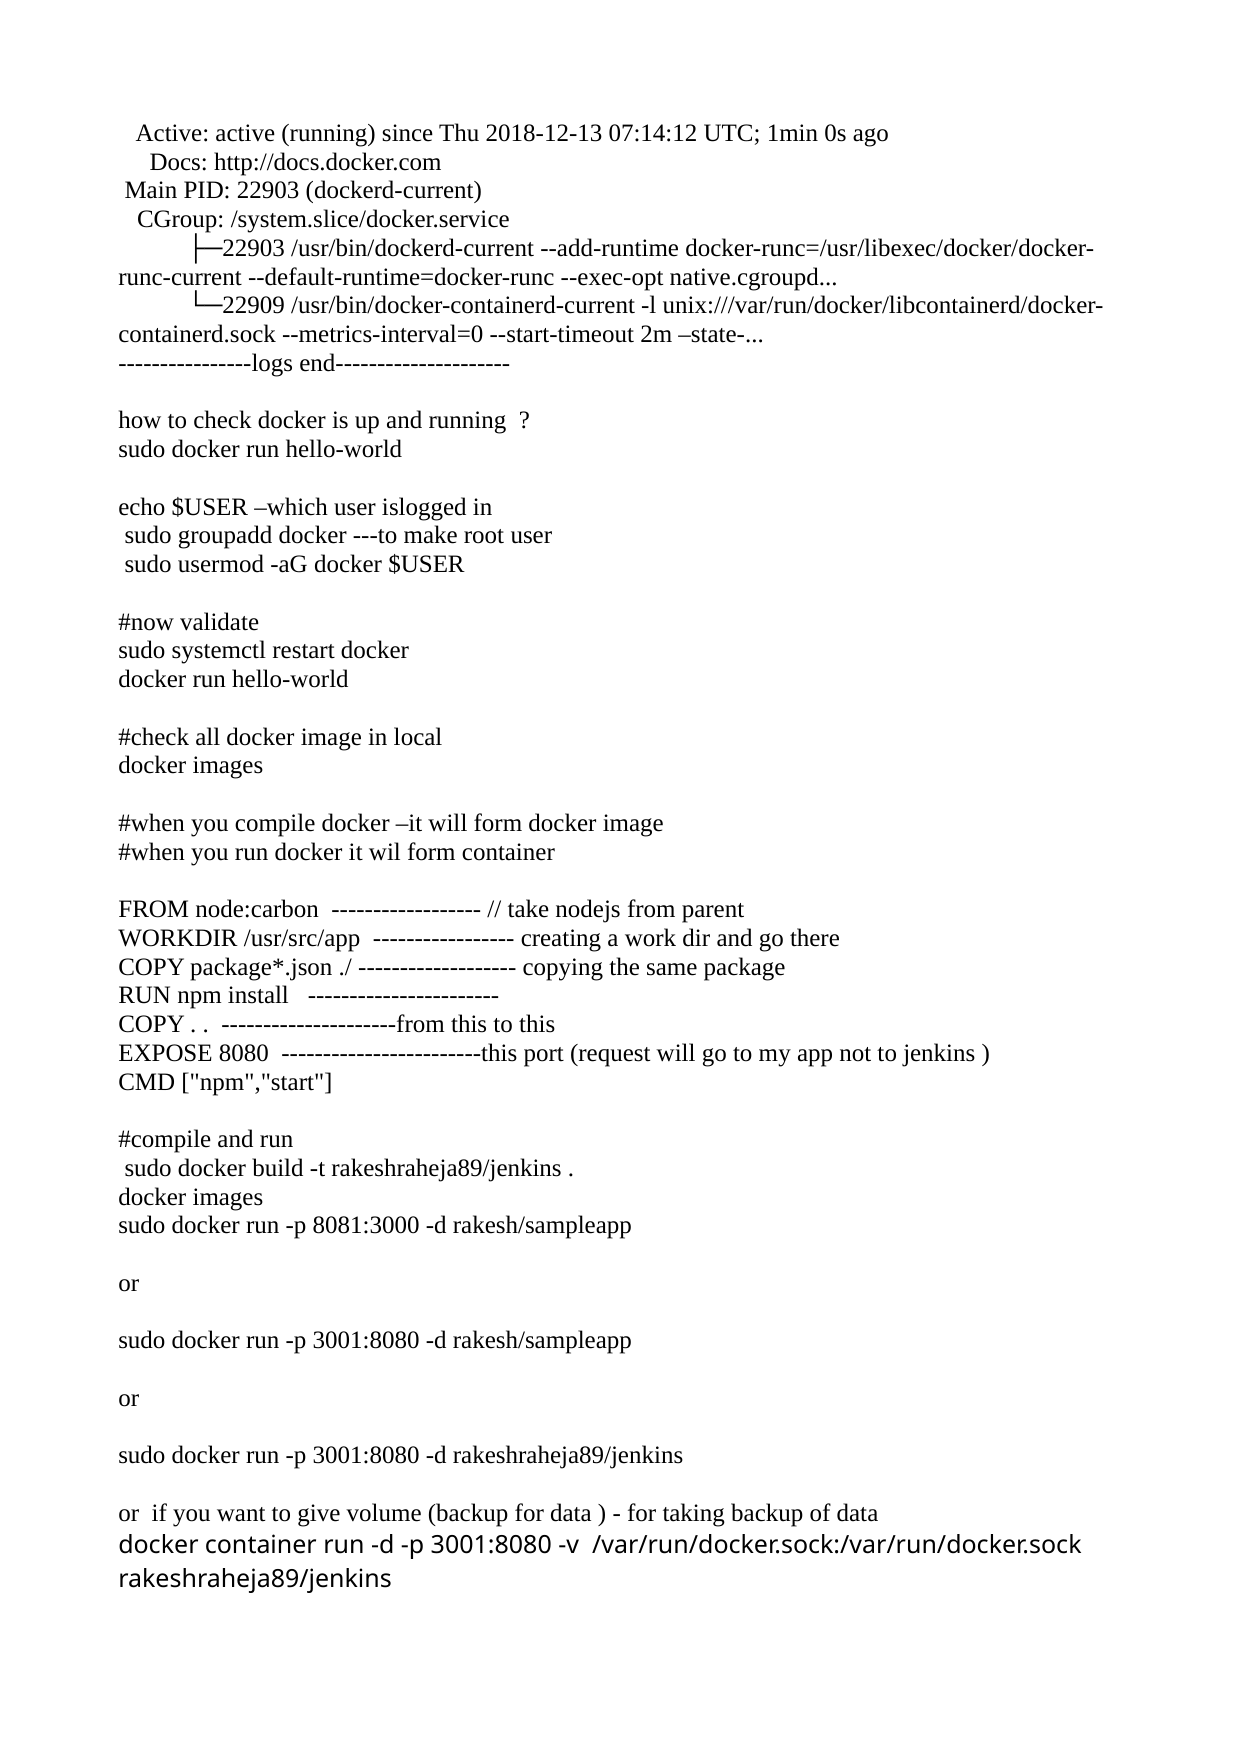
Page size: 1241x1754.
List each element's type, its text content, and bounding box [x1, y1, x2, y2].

text or if you want to give volume (backup for data ) - for taking backup of data [118, 1498, 1122, 1527]
text sudo docker run -p 3001:8080 -d rakesh/sampleapp [118, 1326, 1122, 1354]
text sudo systemctl restart docker [118, 636, 1122, 664]
text Docs: http://docs.docker.com [118, 147, 1122, 176]
text echo $USER –which user islogged in [118, 492, 1122, 521]
text #when you run docker it wil form container [118, 837, 1122, 866]
text sudo usermod -aG docker $USER [118, 549, 1122, 578]
text how to check docker is up and running ? [118, 406, 1122, 434]
text #compile and run [118, 1124, 1122, 1153]
text sudo groupadd docker ---to make root user [118, 521, 1122, 549]
text docker images [118, 1182, 1122, 1211]
text or [118, 1268, 1122, 1297]
text ├─22903 /usr/bin/dockerd-current --add-runtime docker-runc=/usr/libexec/docker/docker-runc-current --default-runtime=docker-runc --exec-opt native.cgroupd... [118, 233, 1122, 291]
text CGroup: /system.slice/docker.service [118, 204, 1122, 233]
text Active: active (running) since Thu 2018-12-13 07:14:12 UTC; 1min 0s ago [118, 118, 1122, 147]
text sudo docker run hello-world [118, 434, 1122, 463]
text or [118, 1383, 1122, 1412]
text FROM node:carbon ------------------ // take nodejs from parent WORKDIR /usr/src/app ----------------- creating a work dir and go there COPY package*.json ./ ------------------- copying the same package RUN npm install ----------------------- COPY . . ---------------------from this to this EXPOSE 8080 ------------------------this port (request will go to my app not to jenkins ) CMD ["npm","start"] [118, 894, 1122, 1096]
text ----------------logs end--------------------- [118, 348, 1122, 377]
text #when you compile docker –it will form docker image [118, 808, 1122, 837]
text docker run hello-world [118, 664, 1122, 693]
text sudo docker run -p 8081:3000 -d rakesh/sampleapp [118, 1211, 1122, 1239]
text Main PID: 22903 (dockerd-current) [118, 176, 1122, 204]
text sudo docker build -t rakeshraheja89/jenkins . [118, 1153, 1122, 1182]
text #now validate [118, 607, 1122, 636]
text └─22909 /usr/bin/docker-containerd-current -l unix:///var/run/docker/libcontainerd/docker-containerd.sock --metrics-interval=0 --start-timeout 2m –state-... [118, 291, 1122, 348]
text #check all docker image in local [118, 722, 1122, 751]
text docker container run -d -p 3001:8080 -v /var/run/docker.sock:/var/run/docker.sock rakeshraheja89/jenkins [118, 1527, 1122, 1595]
text sudo docker run -p 3001:8080 -d rakeshraheja89/jenkins [118, 1441, 1122, 1469]
text docker images [118, 751, 1122, 779]
